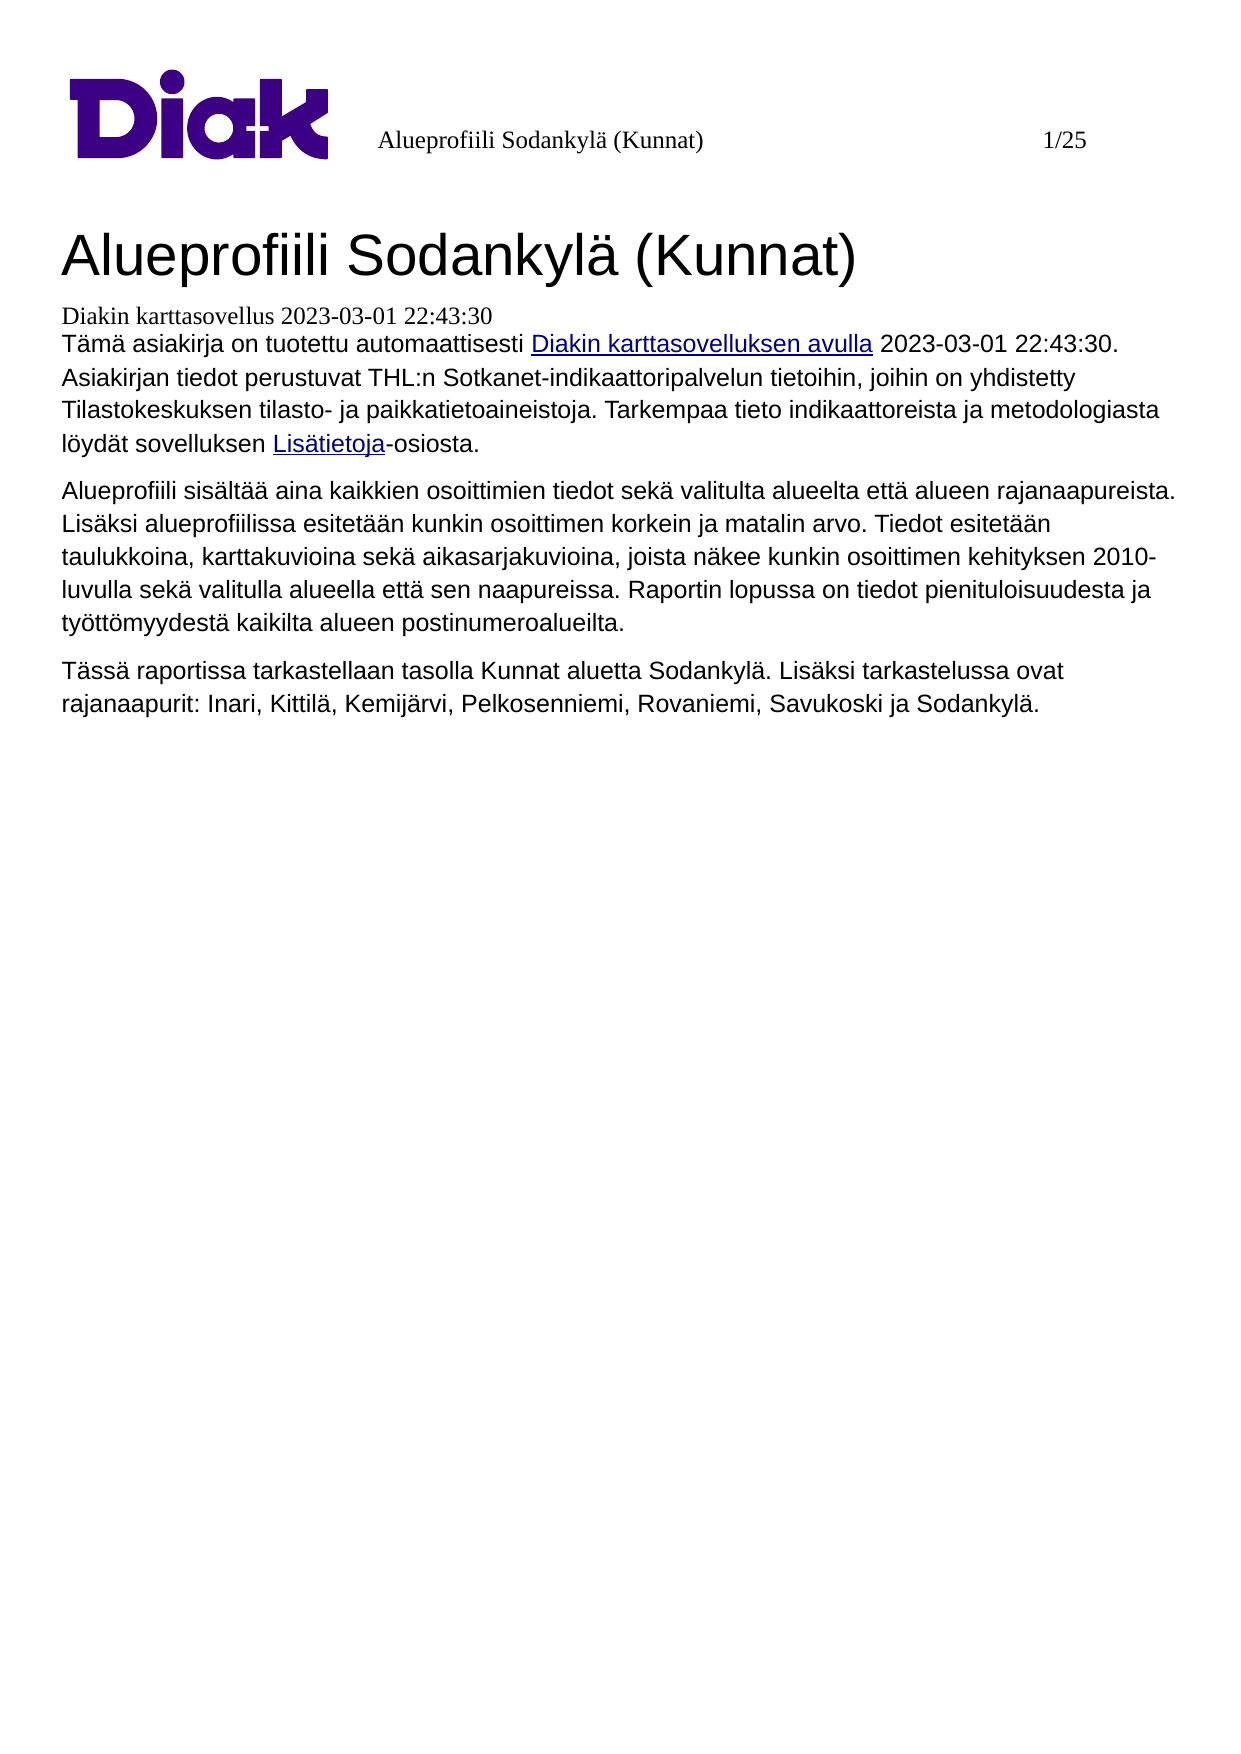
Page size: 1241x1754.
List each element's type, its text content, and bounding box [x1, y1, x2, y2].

text Diakin karttasovellus 2023-03-01 22:43:30 [61, 301, 1179, 329]
text Tämä asiakirja on tuotettu automaattisesti Diakin karttasovelluksen avulla 2023-03-01 22:43:30. Asiakirjan tiedot perustuvat THL:n Sotkanet-indikaattoripalvelun tietoihin, joihin on yhdistetty Tilastokeskuksen tilasto- ja paikkatietoaineistoja. Tarkempaa tieto indikaattoreista ja metodologiasta löydät sovelluksen Lisätietoja-osiosta. [61, 329, 1179, 457]
title Alueprofiili Sodankylä (Kunnat) [61, 221, 1179, 288]
text Alueprofiili sisältää aina kaikkien osoittimien tiedot sekä valitulta alueelta että alueen rajanaapureista. Lisäksi alueprofiilissa esitetään kunkin osoittimen korkein ja matalin arvo. Tiedot esitetään taulukkoina, karttakuvioina sekä aikasarjakuvioina, joista näkee kunkin osoittimen kehityksen 2010-luvulla sekä valitulla alueella että sen naapureissa. Raportin lopussa on tiedot pienituloisuudesta ja työttömyydestä kaikilta alueen postinumeroalueilta. [61, 476, 1179, 637]
text Tässä raportissa tarkastellaan tasolla Kunnat aluetta Sodankylä. Lisäksi tarkastelussa ovat rajanaapurit: Inari, Kittilä, Kemijärvi, Pelkosenniemi, Rovaniemi, Savukoski ja Sodankylä. [61, 656, 1179, 718]
